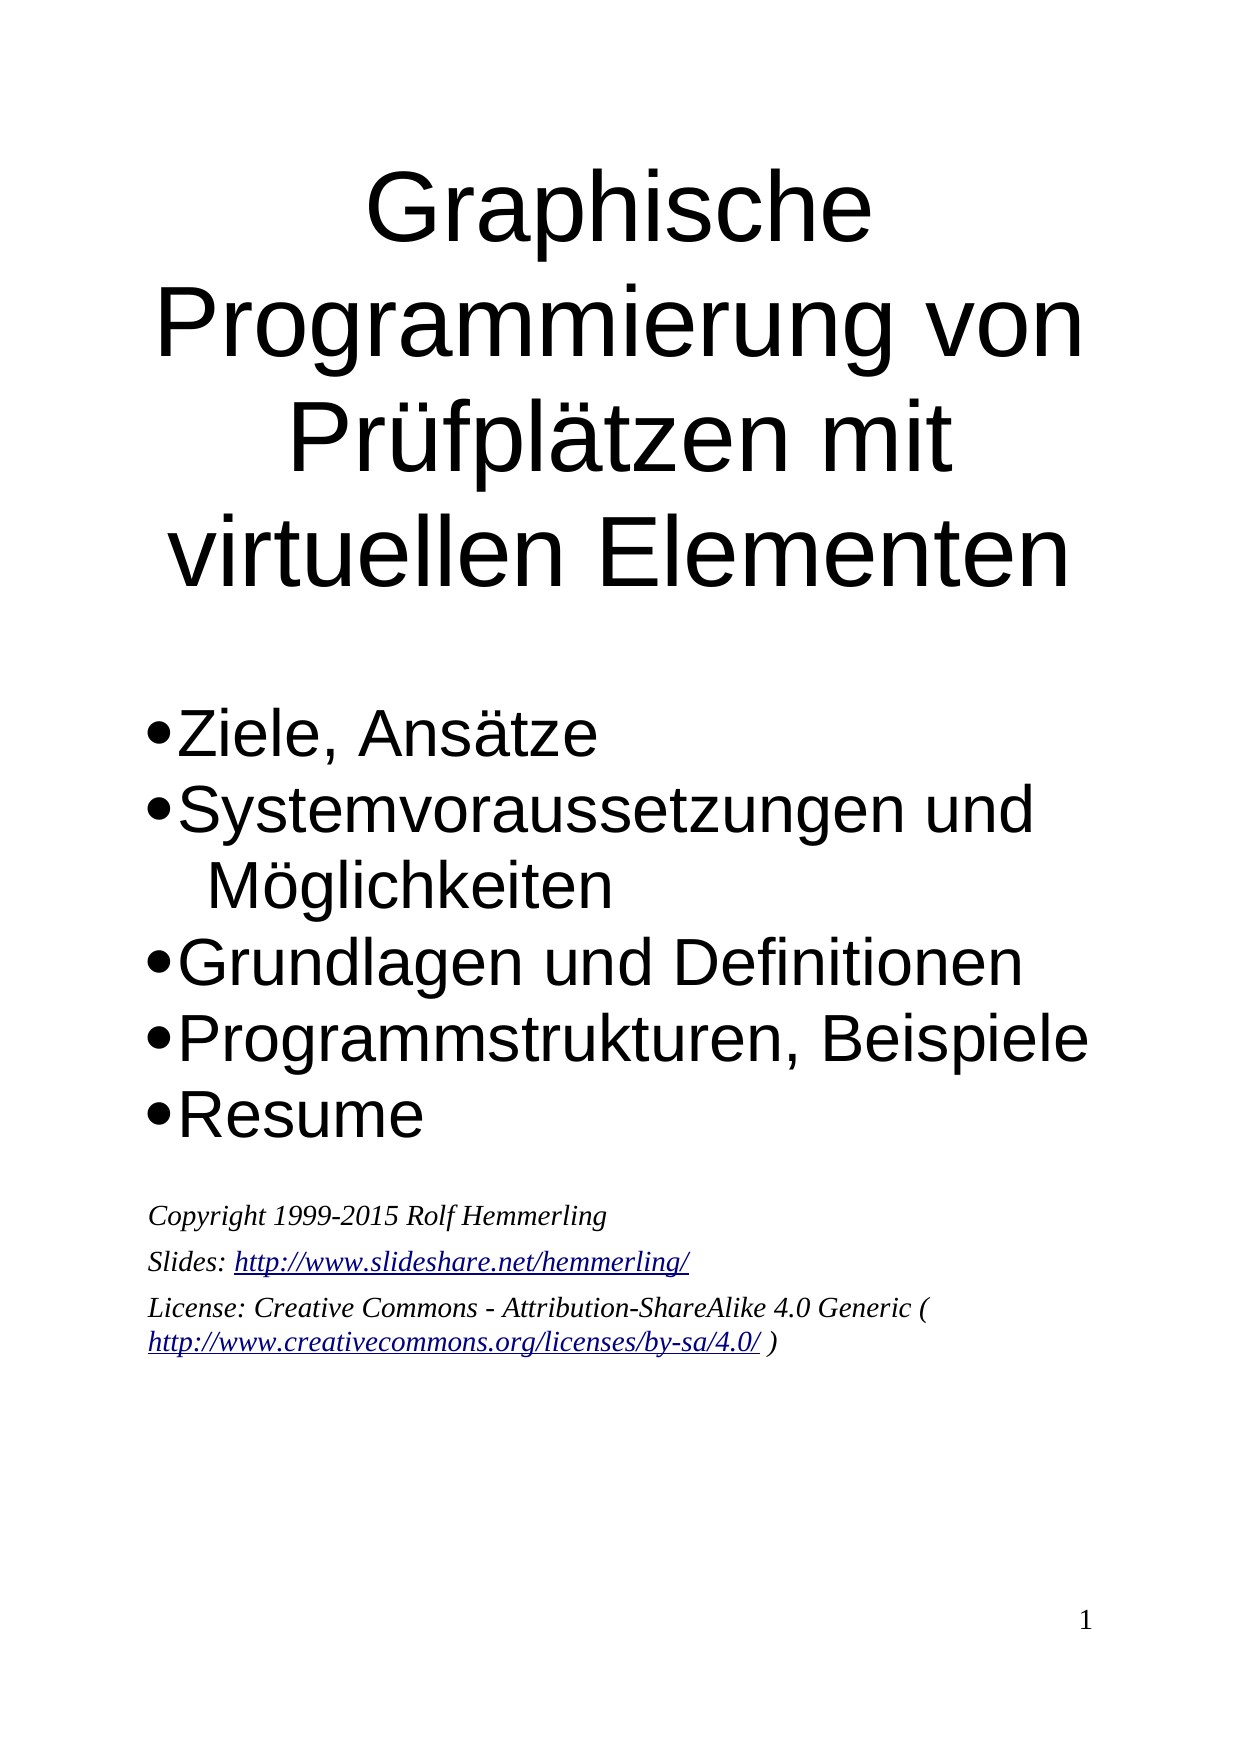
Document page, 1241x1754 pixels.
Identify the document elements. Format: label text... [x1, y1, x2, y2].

list Grundlagen und Definitionen [148, 923, 1093, 999]
list Resume [148, 1076, 1093, 1152]
text License: Creative Commons - Attribution-ShareAlike 4.0 Generic ( http://www.creativecommons.org/licenses/by-sa/4.0/ ) [148, 1290, 1093, 1357]
text Graphische Programmierung von Prüfplätzen mit virtuellen Elementen [148, 148, 1093, 608]
list Systemvoraussetzungen und Möglichkeiten [148, 771, 1093, 923]
list Programmstrukturen, Beispiele [148, 999, 1093, 1076]
text Slides: http://www.slideshare.net/hemmerling/ [148, 1244, 1093, 1278]
text Copyright 1999-2015 Rolf Hemmerling [148, 1198, 1093, 1232]
list Ziele, Ansätze [148, 694, 1093, 771]
